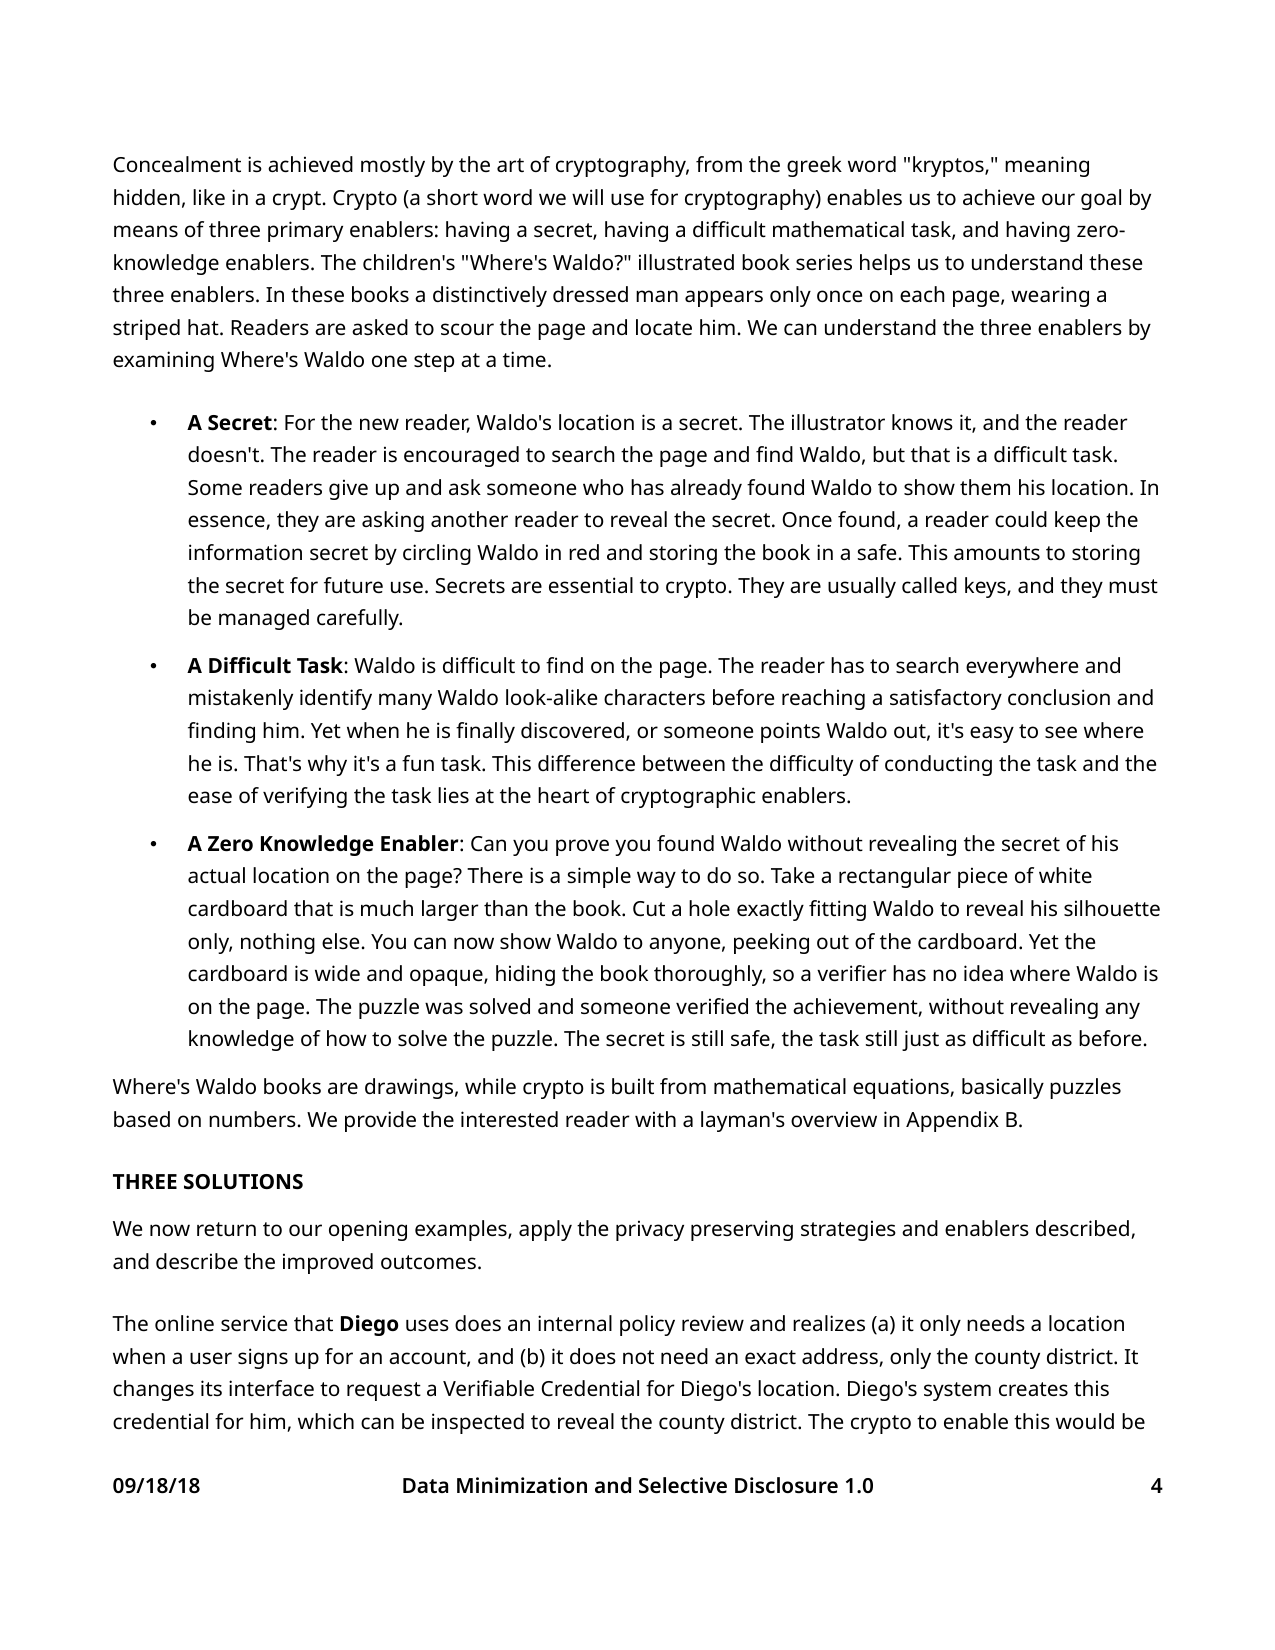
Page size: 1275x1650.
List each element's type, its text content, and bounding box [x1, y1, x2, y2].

subtitle Three Solutions [112, 1167, 1162, 1195]
list A Zero Knowledge Enabler: Can you prove you found Waldo without revealing the secret of his actual location on the page? There is a simple way to do so. Take a rectangular piece of white cardboard that is much larger than the book. Cut a hole exactly fitting Waldo to reveal his silhouette only, nothing else. You can now show Waldo to anyone, peeking out of the cardboard. Yet the cardboard is wide and opaque, hiding the book thoroughly, so a verifier has no idea where Waldo is on the page. The puzzle was solved and someone verified the achievement, without revealing any knowledge of how to solve the puzzle. The secret is still safe, the task still just as difficult as before. [150, 829, 1162, 1053]
text The online service that Diego uses does an internal policy review and realizes (a) it only needs a location when a user signs up for an account, and (b) it does not need an exact address, only the county district. It changes its interface to request a Verifiable Credential for Diego's location. Diego's system creates this credential for him, which can be inspected to reveal the county district. The crypto to enable this would be [112, 1309, 1162, 1435]
text We now return to our opening examples, apply the privacy preserving strategies and enablers described, and describe the improved outcomes. [112, 1214, 1162, 1276]
text Where's Waldo books are drawings, while crypto is built from mathematical equations, basically puzzles based on numbers. We provide the interested reader with a layman's overview in Appendix B. [112, 1072, 1162, 1133]
text Concealment is achieved mostly by the art of cryptography, from the greek word "kryptos," meaning hidden, like in a crypt. Crypto (a short word we will use for cryptography) enables us to achieve our goal by means of three primary enablers: having a secret, having a difficult mathematical task, and having zero-knowledge enablers. The children's "Where's Waldo?" illustrated book series helps us to understand these three enablers. In these books a distinctively dressed man appears only once on each page, wearing a striped hat. Readers are asked to scour the page and locate him. We can understand the three enablers by examining Where's Waldo one step at a time. [112, 150, 1162, 374]
list A Difficult Task: Waldo is difficult to find on the page. The reader has to search everywhere and mistakenly identify many Waldo look-alike characters before reaching a satisfactory conclusion and finding him. Yet when he is finally discovered, or someone points Waldo out, it's easy to see where he is. That's why it's a fun task. This difference between the difficulty of conducting the task and the ease of verifying the task lies at the heart of cryptographic enablers. [150, 651, 1162, 810]
list A Secret: For the new reader, Waldo's location is a secret. The illustrator knows it, and the reader doesn't. The reader is encouraged to search the page and find Waldo, but that is a difficult task. Some readers give up and ask someone who has already found Waldo to show them his location. In essence, they are asking another reader to reveal the secret. Once found, a reader could keep the information secret by circling Waldo in red and storing the book in a safe. This amounts to storing the secret for future use. Secrets are essential to crypto. They are usually called keys, and they must be managed carefully. [150, 408, 1162, 632]
